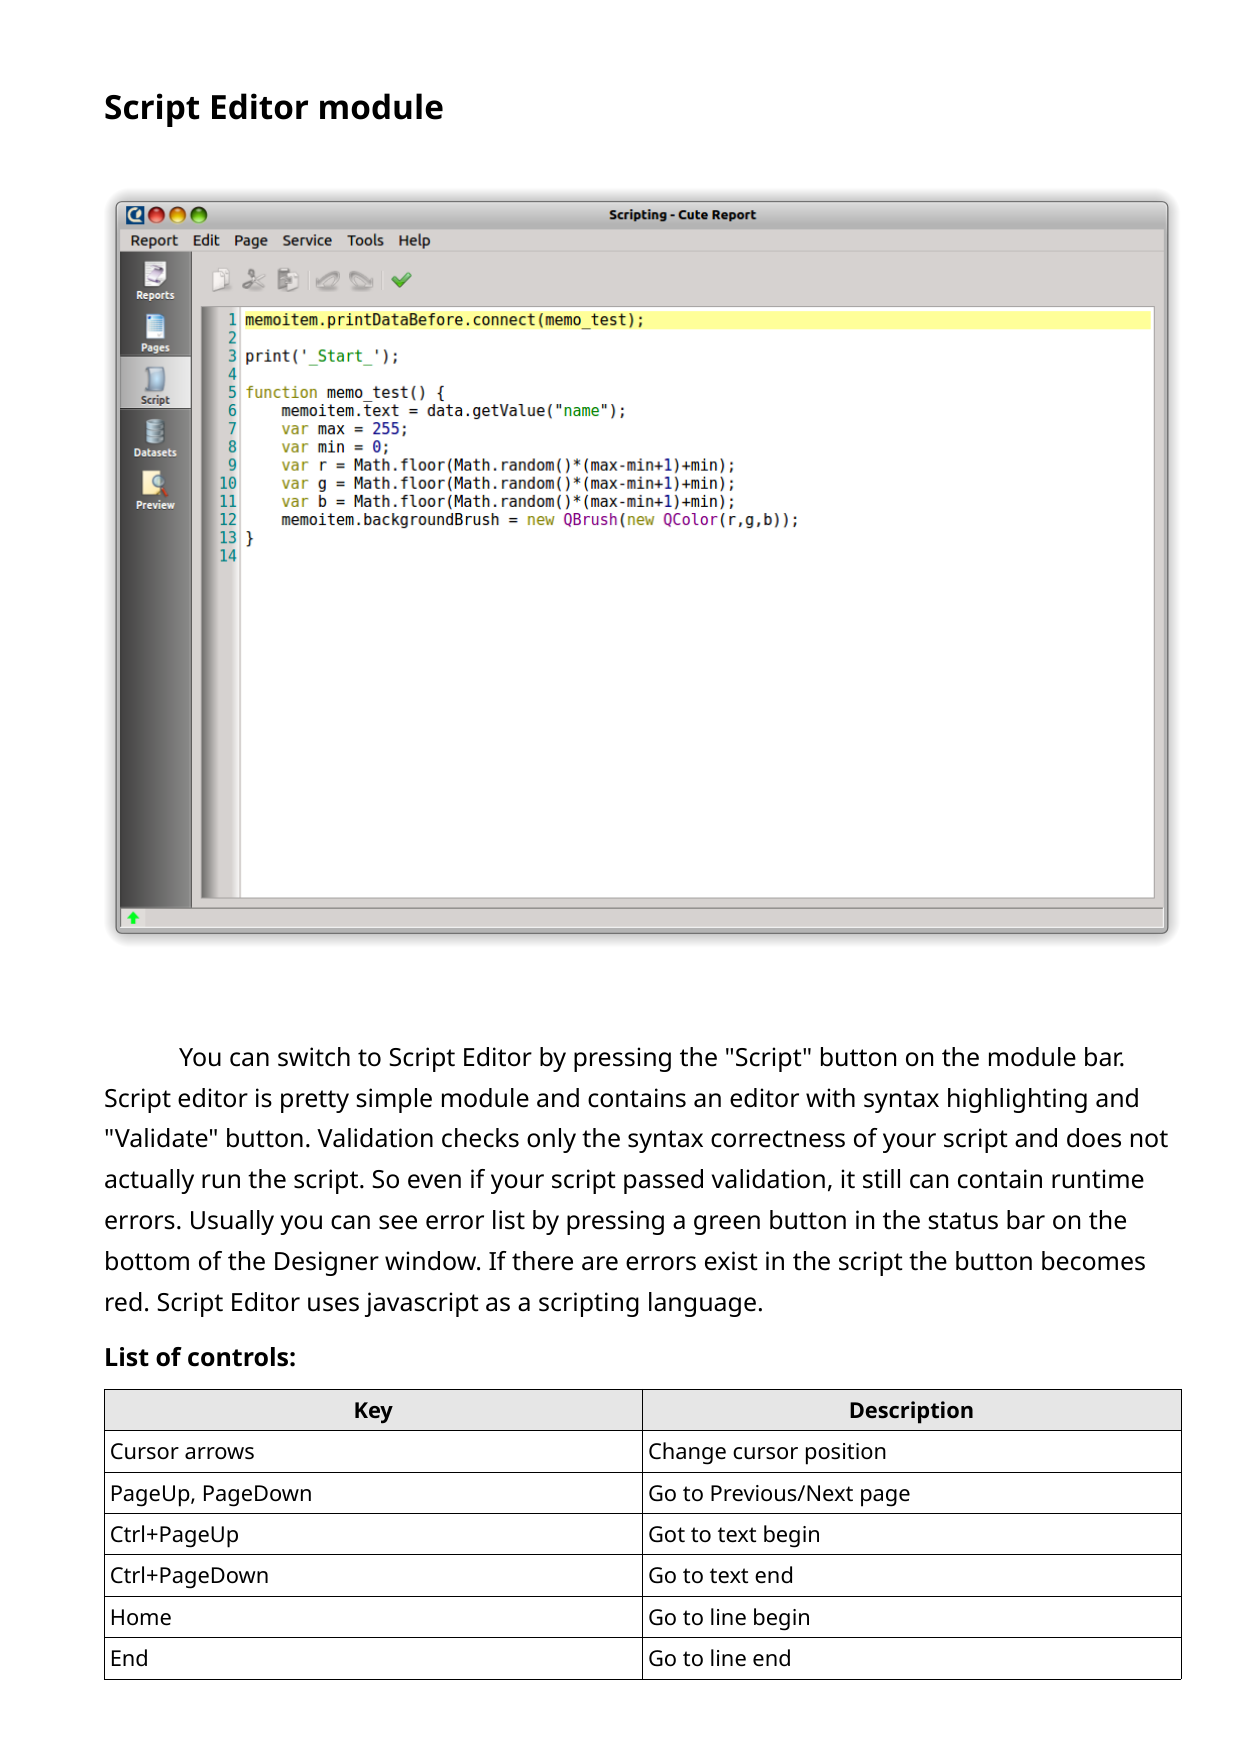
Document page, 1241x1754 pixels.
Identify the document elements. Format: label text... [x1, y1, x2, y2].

table_cell Got to text begin [643, 1514, 1181, 1554]
subtitle Script Editor module [104, 83, 1181, 129]
picture [103, 187, 1181, 948]
table_cell Home [105, 1597, 642, 1637]
table_cell Ctrl+PageUp [105, 1514, 642, 1554]
table_cell Ctrl+PageDown [105, 1555, 642, 1596]
text List of controls: [104, 1340, 1181, 1374]
table_header Description [643, 1390, 1181, 1430]
table_cell Go to text end [643, 1555, 1181, 1596]
text You can switch to Script Editor by pressing the "Script" button on the module bar. Script editor is pretty simple module and contains an editor with syntax highlighting and "Validate" button. Validation checks only the syntax correctness of your script and does not actually run the script. So even if your script passed validation, it still can contain runtime errors. Usually you can see error list by pressing a green button in the status bar on the bottom of the Designer window. If there are errors exist in the script the button becomes red. Script Editor uses javascript as a scripting language. [104, 1039, 1181, 1318]
table_cell PageUp, PageDown [105, 1473, 642, 1513]
table_cell Go to line begin [643, 1597, 1181, 1637]
table_cell Change cursor position [643, 1431, 1181, 1472]
table_cell Cursor arrows [105, 1431, 642, 1472]
table_cell Go to line end [643, 1638, 1181, 1678]
table_header Key [105, 1390, 642, 1430]
table_cell Go to Previous/Next page [643, 1473, 1181, 1513]
table_cell End [105, 1638, 642, 1678]
